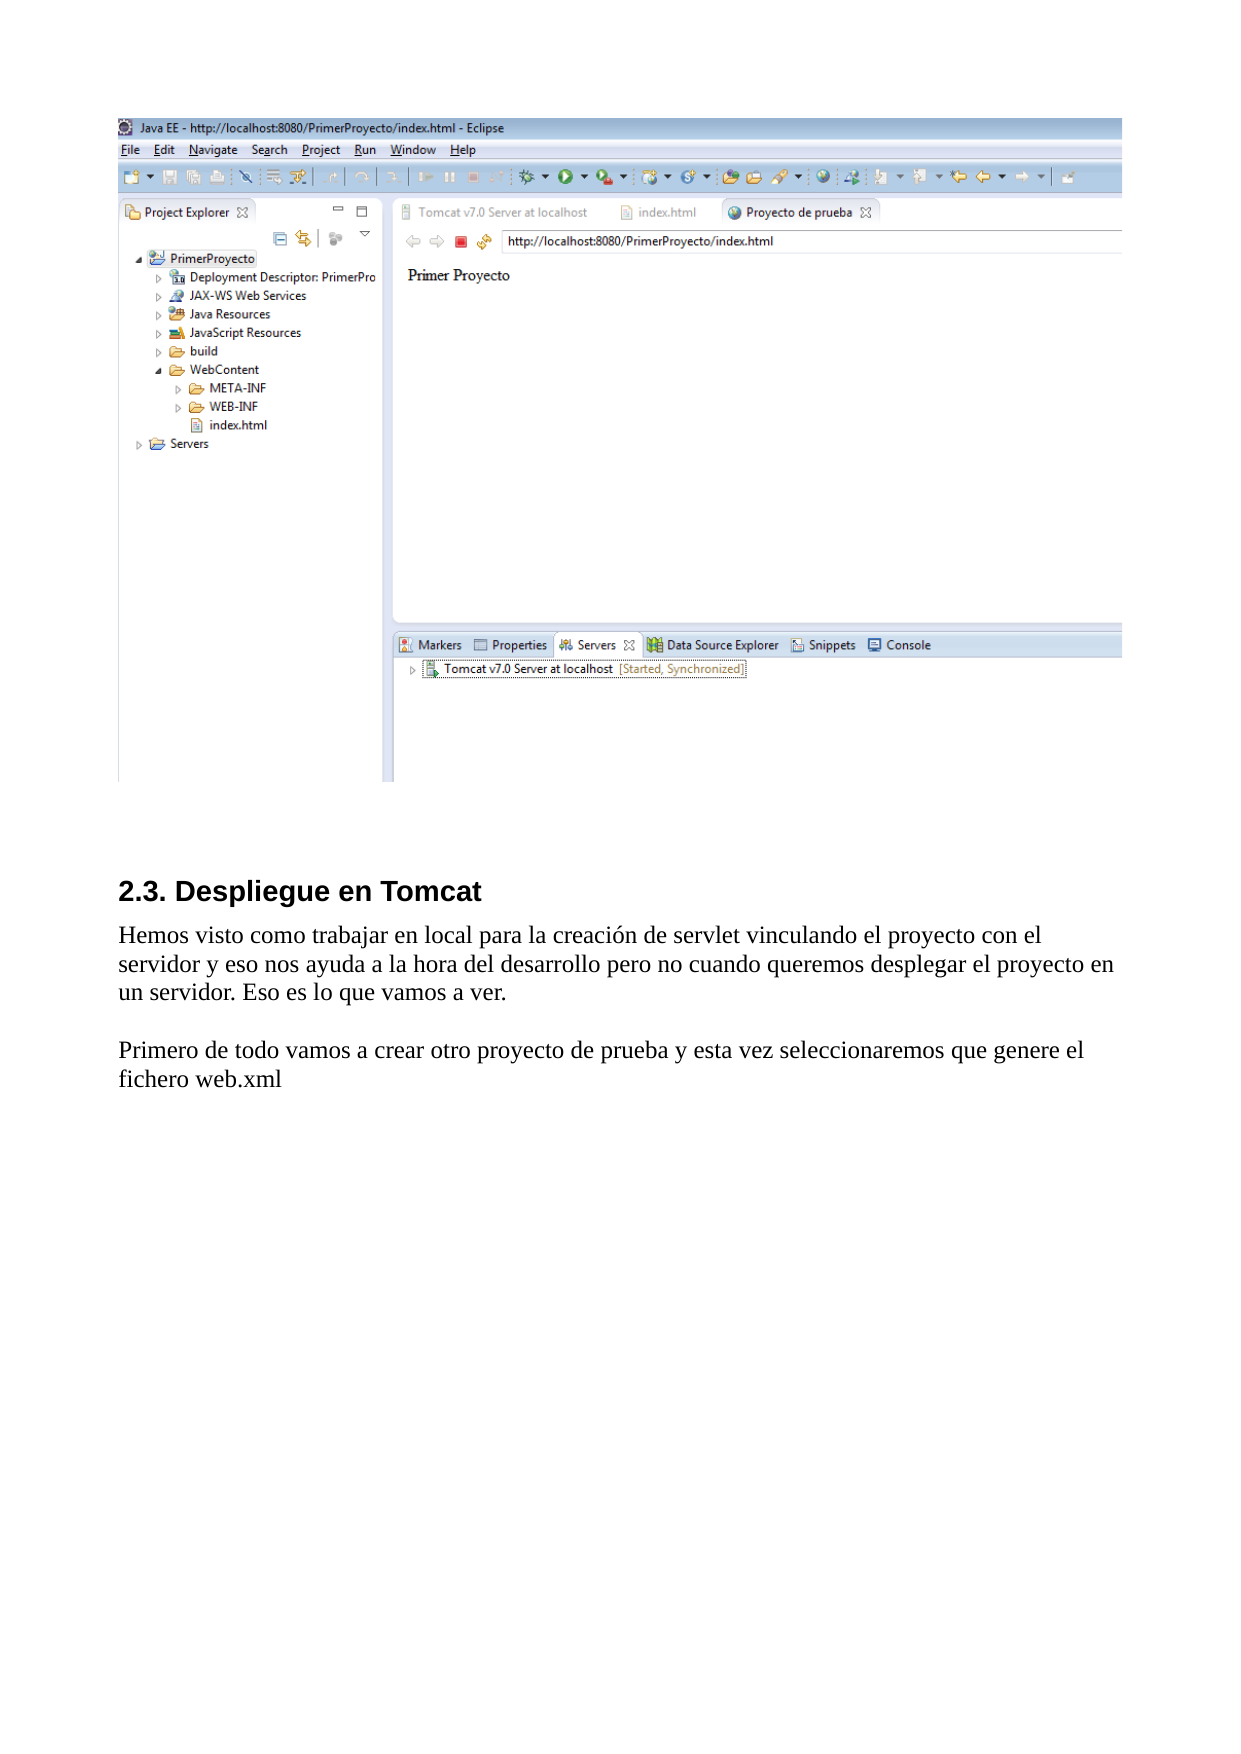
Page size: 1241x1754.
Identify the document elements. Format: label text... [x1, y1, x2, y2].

subtitle 2.3. Despliegue en Tomcat [118, 874, 1122, 907]
text Hemos visto como trabajar en local para la creación de servlet vinculando el proyecto con el servidor y eso nos ayuda a la hora del desarrollo pero no cuando queremos desplegar el proyecto en un servidor. Eso es lo que vamos a ver. [118, 920, 1122, 1006]
picture [118, 118, 1123, 782]
text Primero de todo vamos a crear otro proyecto de prueba y esta vez seleccionaremos que genere el fichero web.xml [118, 1035, 1122, 1092]
